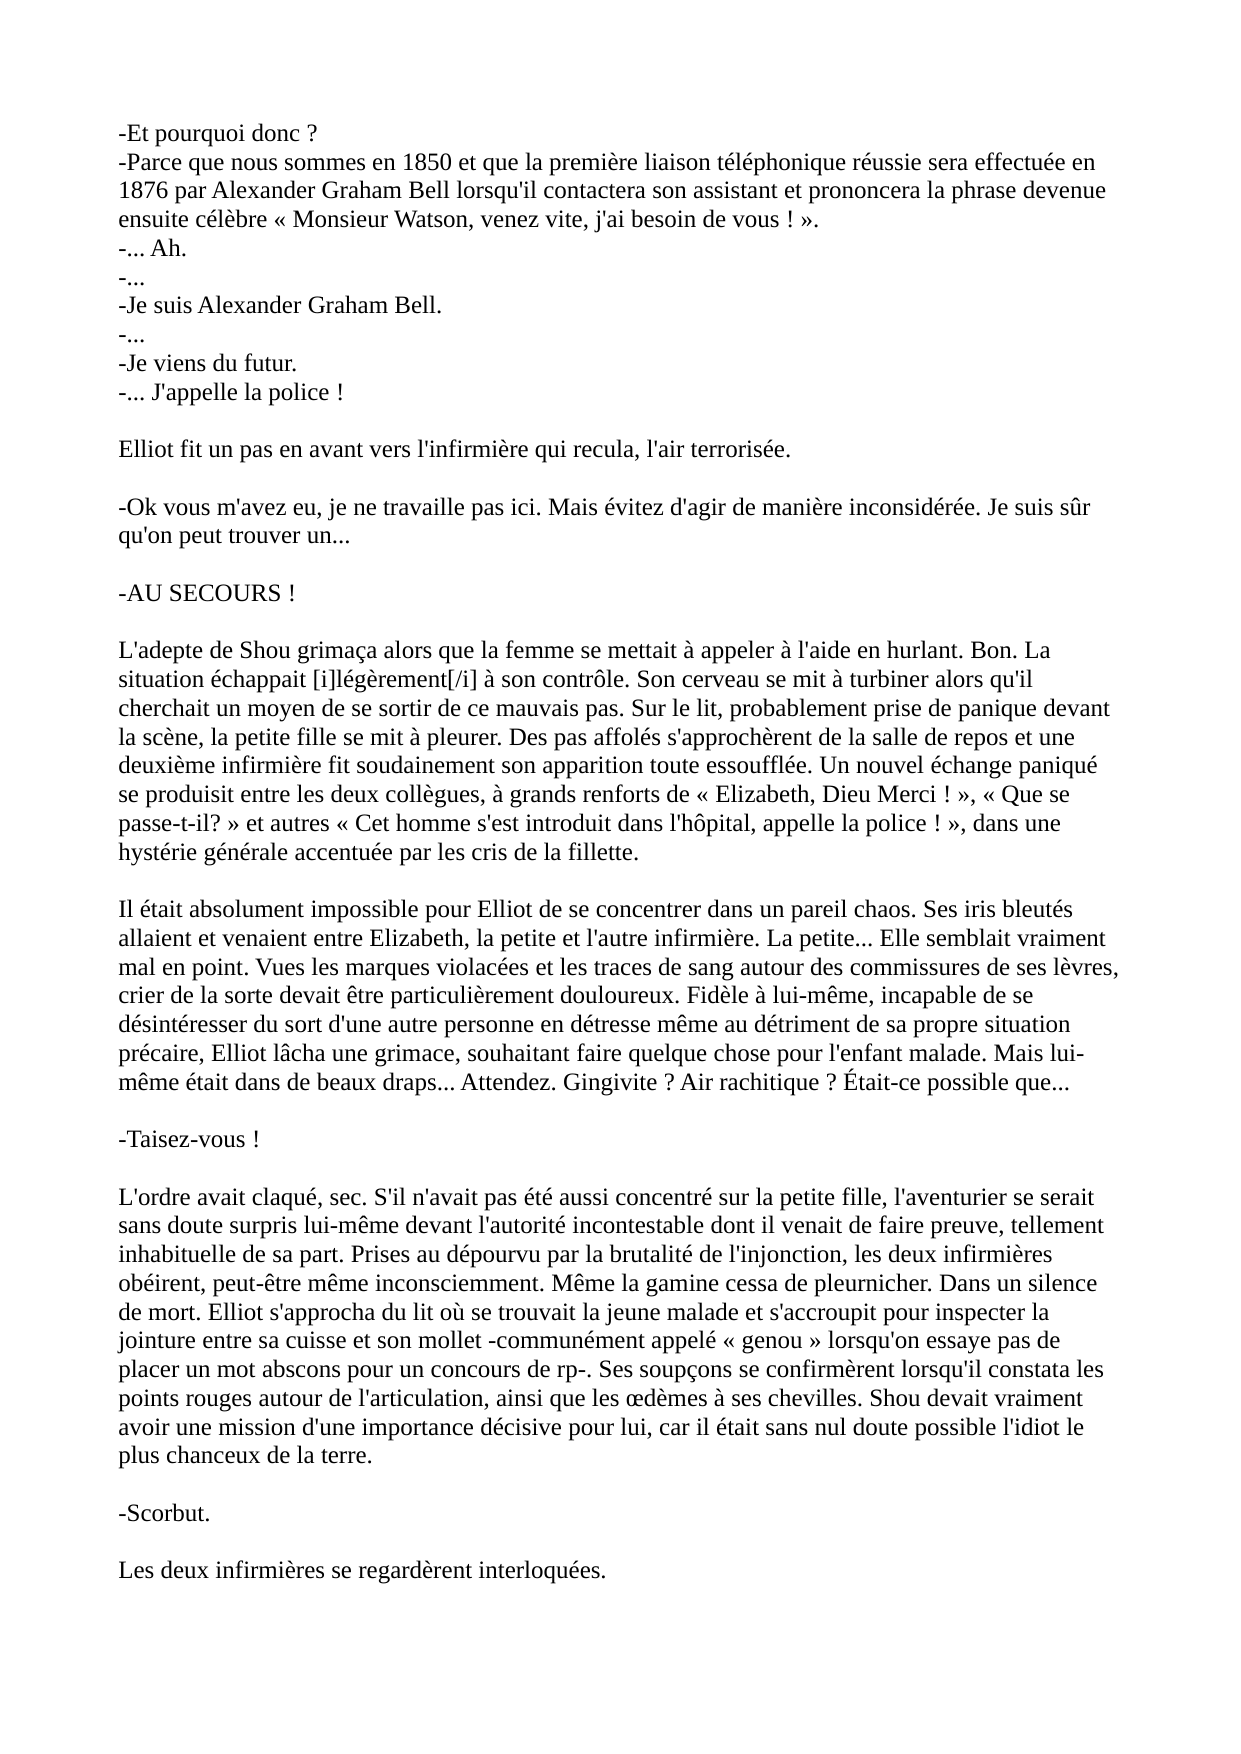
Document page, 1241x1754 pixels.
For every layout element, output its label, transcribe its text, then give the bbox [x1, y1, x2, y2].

text L'adepte de Shou grimaça alors que la femme se mettait à appeler à l'aide en hurlant. Bon. La situation échappait [i]légèrement[/i] à son contrôle. Son cerveau se mit à turbiner alors qu'il cherchait un moyen de se sortir de ce mauvais pas. Sur le lit, probablement prise de panique devant la scène, la petite fille se mit à pleurer. Des pas affolés s'approchèrent de la salle de repos et une deuxième infirmière fit soudainement son apparition toute essoufflée. Un nouvel échange paniqué se produisit entre les deux collègues, à grands renforts de « Elizabeth, Dieu Merci ! », « Que se passe-t-il? » et autres « Cet homme s'est introduit dans l'hôpital, appelle la police ! », dans une hystérie générale accentuée par les cris de la fillette. [118, 636, 1122, 866]
text Les deux infirmières se regardèrent interloquées. [118, 1556, 1122, 1584]
text -... [118, 262, 1122, 291]
text L'ordre avait claqué, sec. S'il n'avait pas été aussi concentré sur la petite fille, l'aventurier se serait sans doute surpris lui-même devant l'autorité incontestable dont il venait de faire preuve, tellement inhabituelle de sa part. Prises au dépourvu par la brutalité de l'injonction, les deux infirmières obéirent, peut-être même inconsciemment. Même la gamine cessa de pleurnicher. Dans un silence de mort. Elliot s'approcha du lit où se trouvait la jeune malade et s'accroupit pour inspecter la jointure entre sa cuisse et son mollet -communément appelé « genou » lorsqu'on essaye pas de placer un mot abscons pour un concours de rp-. Ses soupçons se confirmèrent lorsqu'il constata les points rouges autour de l'articulation, ainsi que les œdèmes à ses chevilles. Shou devait vraiment avoir une mission d'une importance décisive pour lui, car il était sans nul doute possible l'idiot le plus chanceux de la terre. [118, 1182, 1122, 1469]
text -... [118, 319, 1122, 348]
text -... J'appelle la police ! [118, 377, 1122, 406]
text -AU SECOURS ! [118, 578, 1122, 607]
text -Je viens du futur. [118, 348, 1122, 377]
text Elliot fit un pas en avant vers l'infirmière qui recula, l'air terrorisée. [118, 434, 1122, 463]
text -Je suis Alexander Graham Bell. [118, 291, 1122, 319]
text -Parce que nous sommes en 1850 et que la première liaison téléphonique réussie sera effectuée en 1876 par Alexander Graham Bell lorsqu'il contactera son assistant et prononcera la phrase devenue ensuite célèbre « Monsieur Watson, venez vite, j'ai besoin de vous ! ». [118, 147, 1122, 233]
text -Scorbut. [118, 1498, 1122, 1527]
text -Taisez-vous ! [118, 1124, 1122, 1153]
text -Et pourquoi donc ? [118, 118, 1122, 147]
text Il était absolument impossible pour Elliot de se concentrer dans un pareil chaos. Ses iris bleutés allaient et venaient entre Elizabeth, la petite et l'autre infirmière. La petite... Elle semblait vraiment mal en point. Vues les marques violacées et les traces de sang autour des commissures de ses lèvres, crier de la sorte devait être particulièrement douloureux. Fidèle à lui-même, incapable de se désintéresser du sort d'une autre personne en détresse même au détriment de sa propre situation précaire, Elliot lâcha une grimace, souhaitant faire quelque chose pour l'enfant malade. Mais lui-même était dans de beaux draps... Attendez. Gingivite ? Air rachitique ? Était-ce possible que... [118, 894, 1122, 1096]
text -Ok vous m'avez eu, je ne travaille pas ici. Mais évitez d'agir de manière inconsidérée. Je suis sûr qu'on peut trouver un... [118, 492, 1122, 549]
text -... Ah. [118, 233, 1122, 262]
